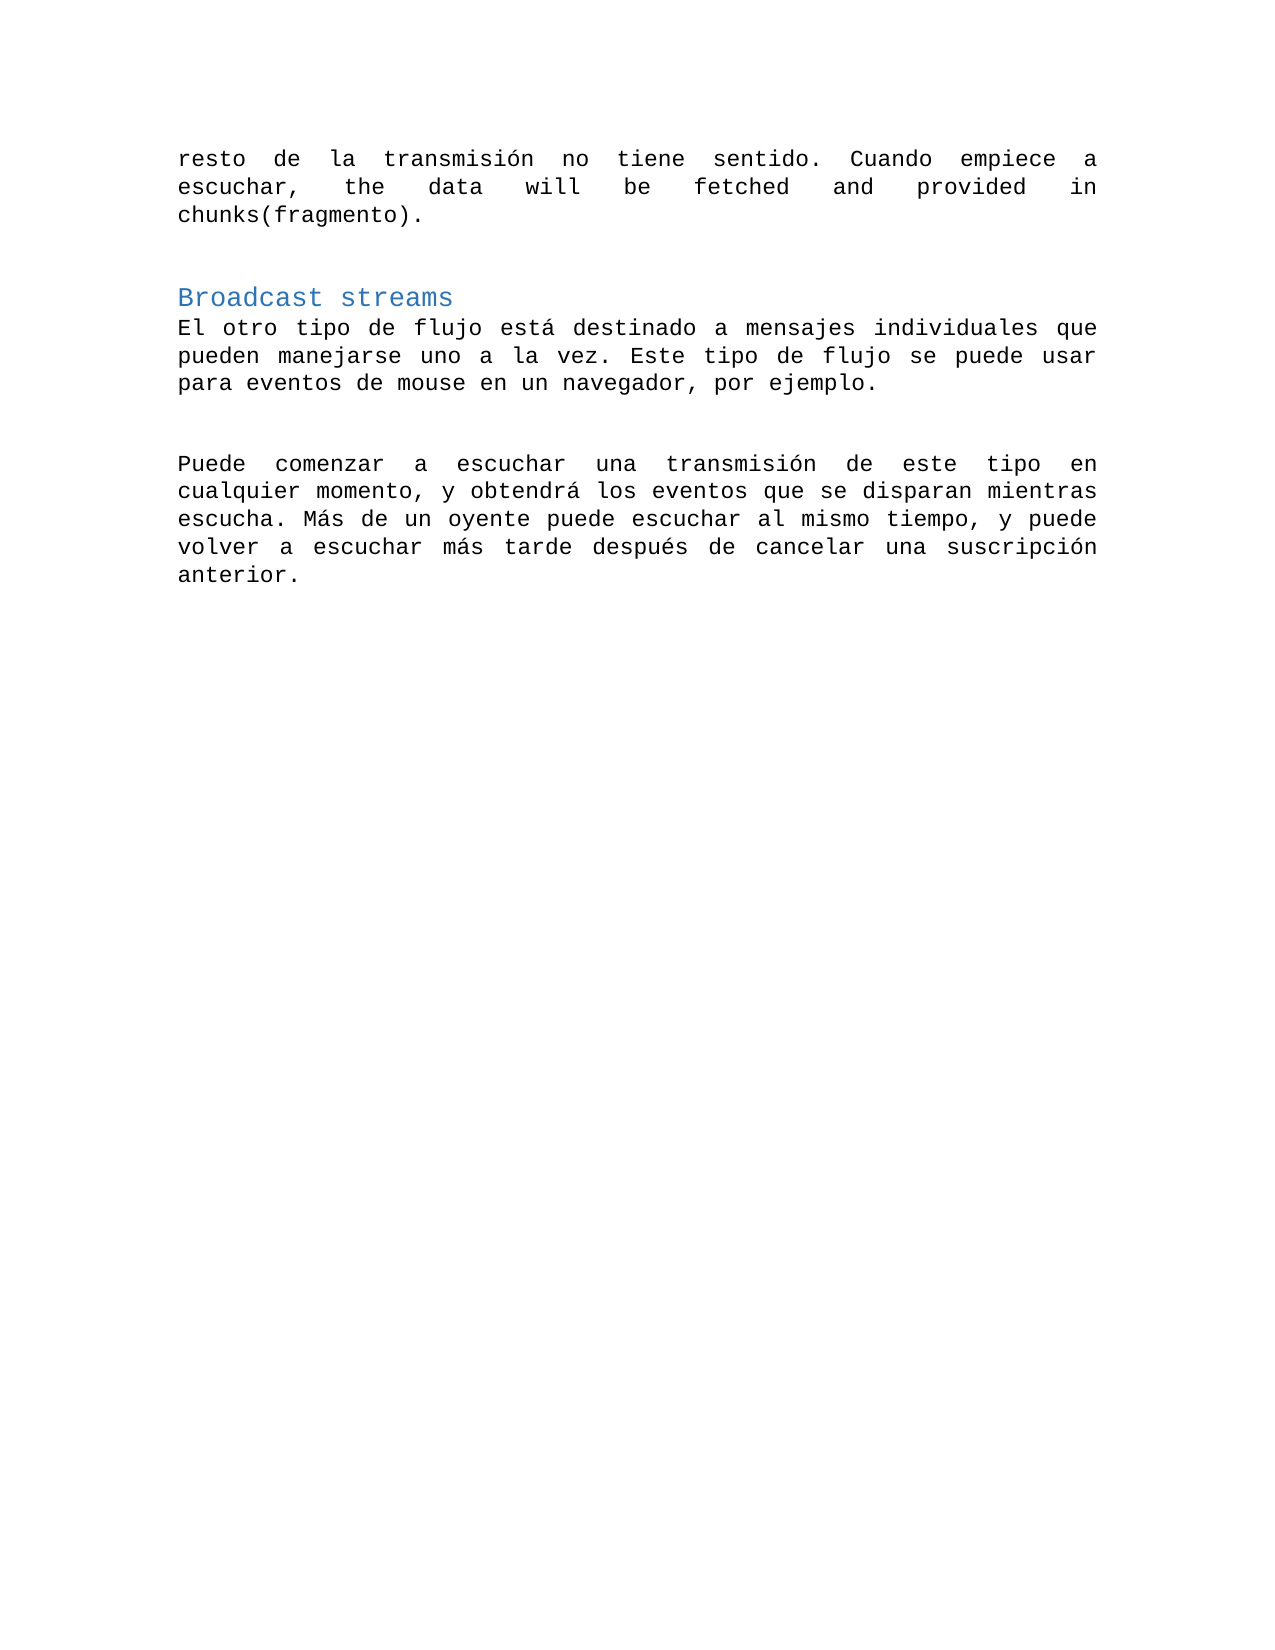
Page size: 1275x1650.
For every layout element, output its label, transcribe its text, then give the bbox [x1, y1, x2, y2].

text resto de la transmisión no tiene sentido. Cuando empiece a escuchar, the data will be fetched and provided in chunks(fragmento). [177, 148, 1098, 229]
text Puede comenzar a escuchar una transmisión de este tipo en cualquier momento, y obtendrá los eventos que se disparan mientras escucha. Más de un oyente puede escuchar al mismo tiempo, y puede volver a escuchar más tarde después de cancelar una suscripción anterior. [177, 452, 1098, 589]
text El otro tipo de flujo está destinado a mensajes individuales que pueden manejarse uno a la vez. Este tipo de flujo se puede usar para eventos de mouse en un navegador, por ejemplo. [177, 316, 1098, 398]
subtitle Broadcast streams [177, 283, 1098, 314]
